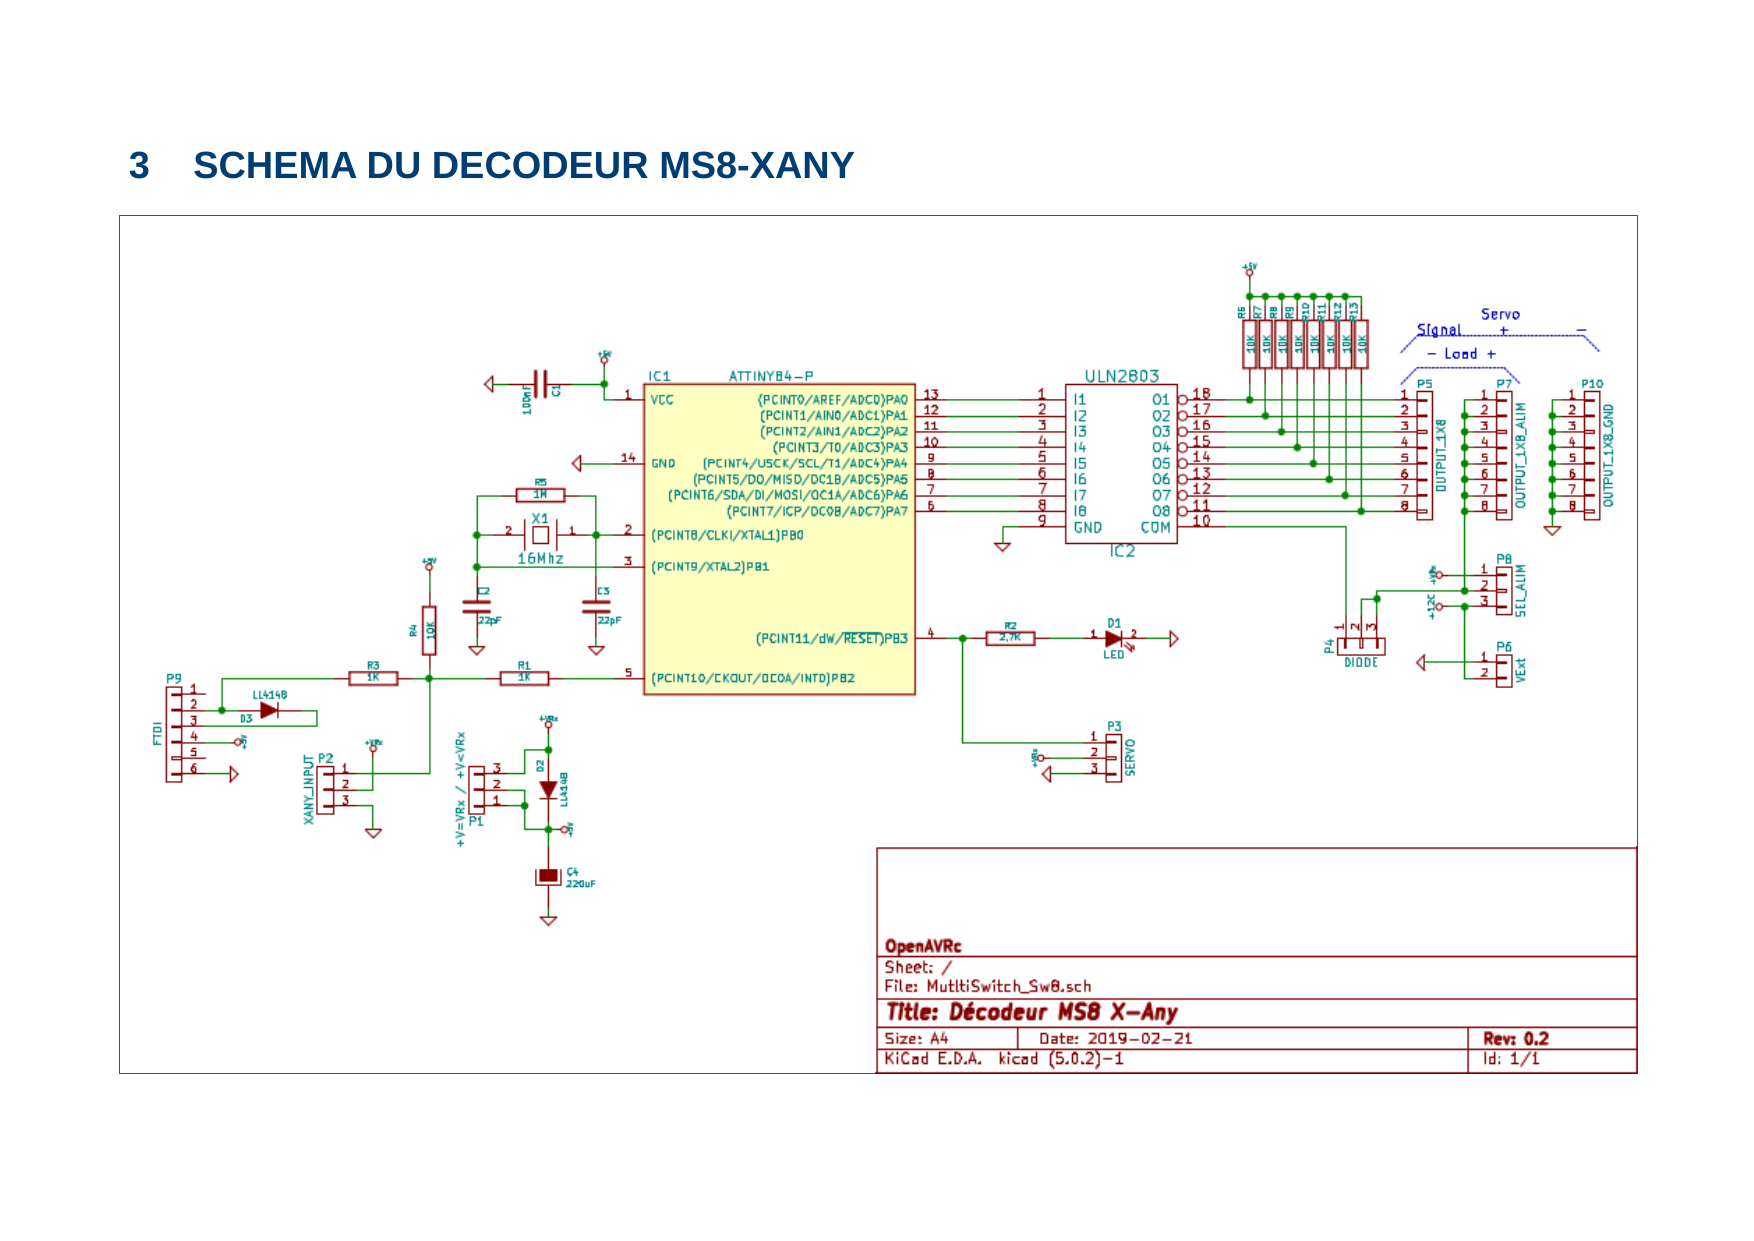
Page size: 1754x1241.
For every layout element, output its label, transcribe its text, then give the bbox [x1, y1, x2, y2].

subtitle SCHEMA DU DECODEUR MS8-XANY [118, 143, 1636, 187]
picture [131, 232, 1638, 1074]
